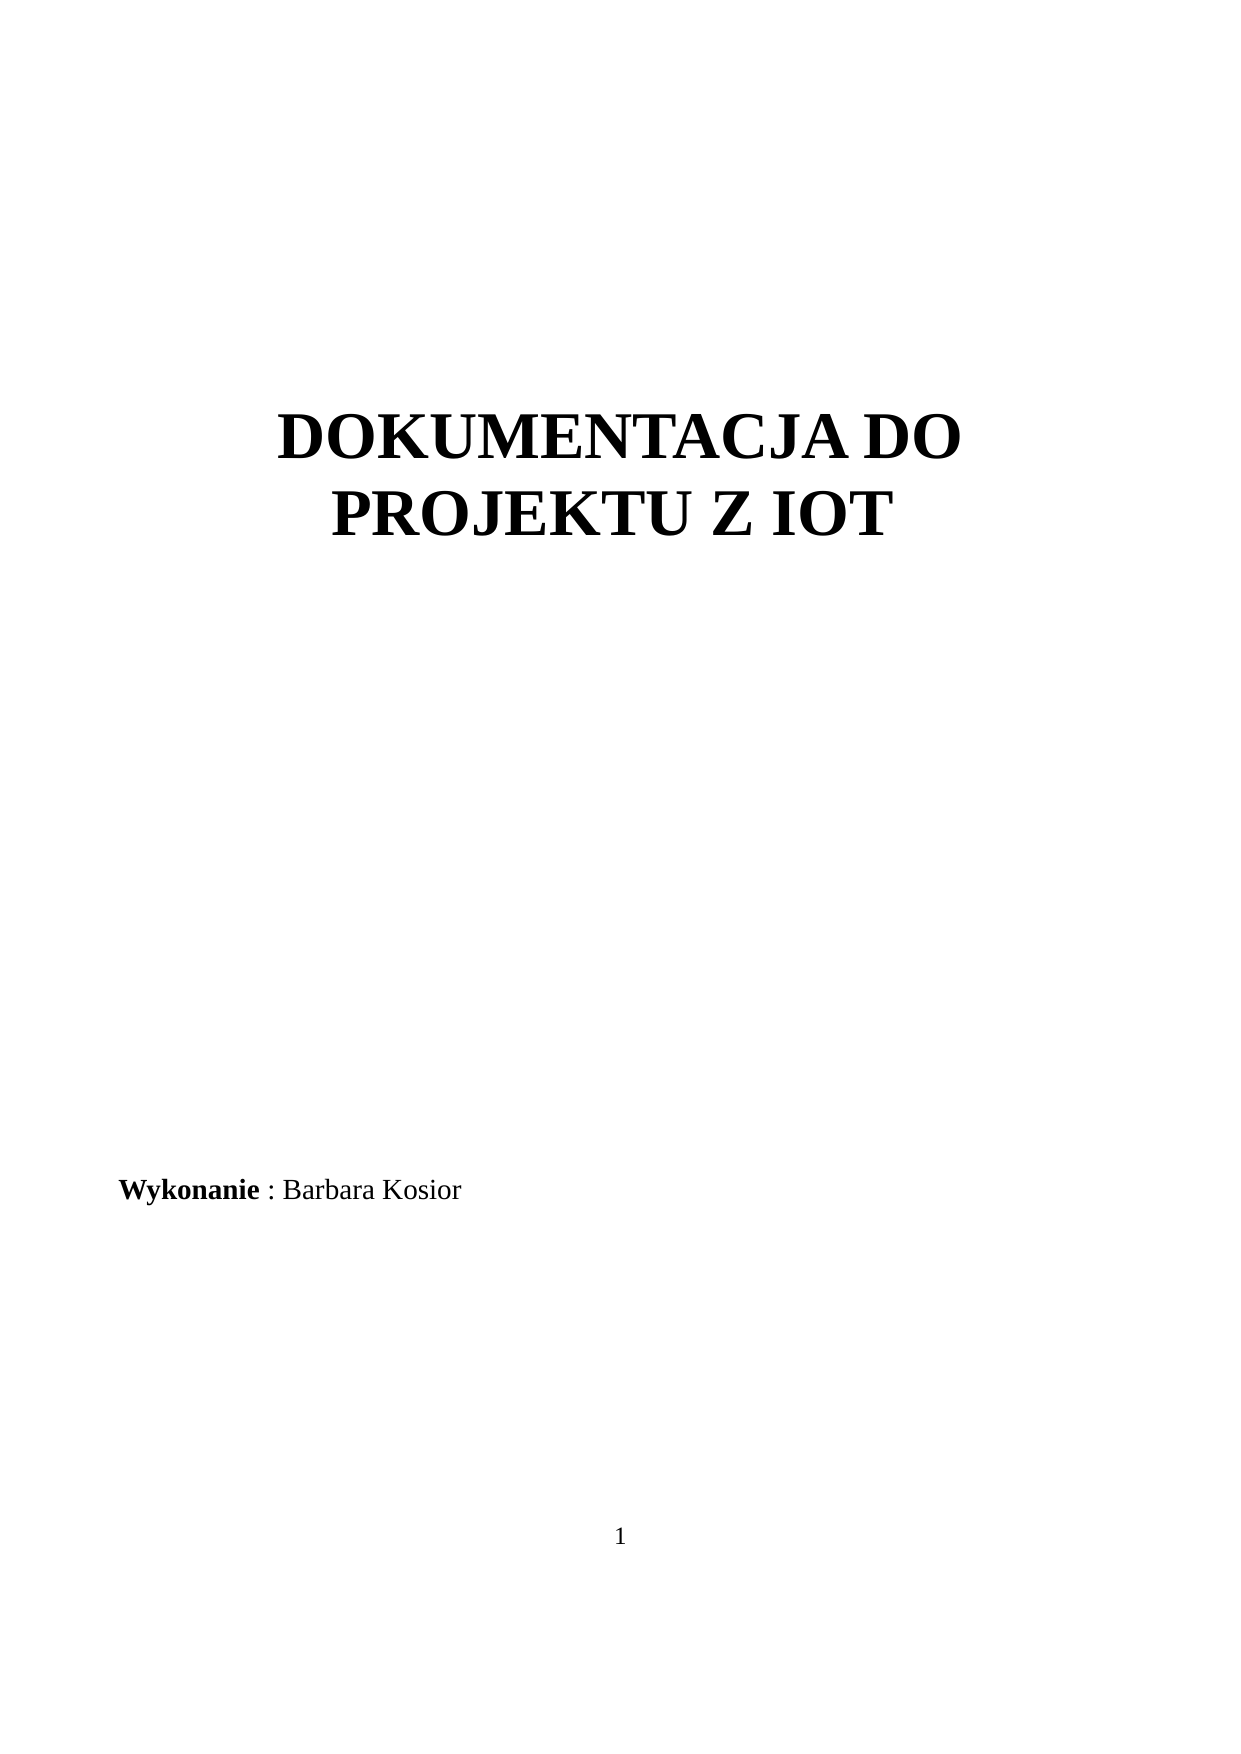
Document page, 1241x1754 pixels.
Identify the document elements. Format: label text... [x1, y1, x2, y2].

text DOKUMENTACJA DO PROJEKTU Z IOT [118, 396, 1122, 549]
text Wykonanie : Barbara Kosior [118, 1172, 1122, 1206]
